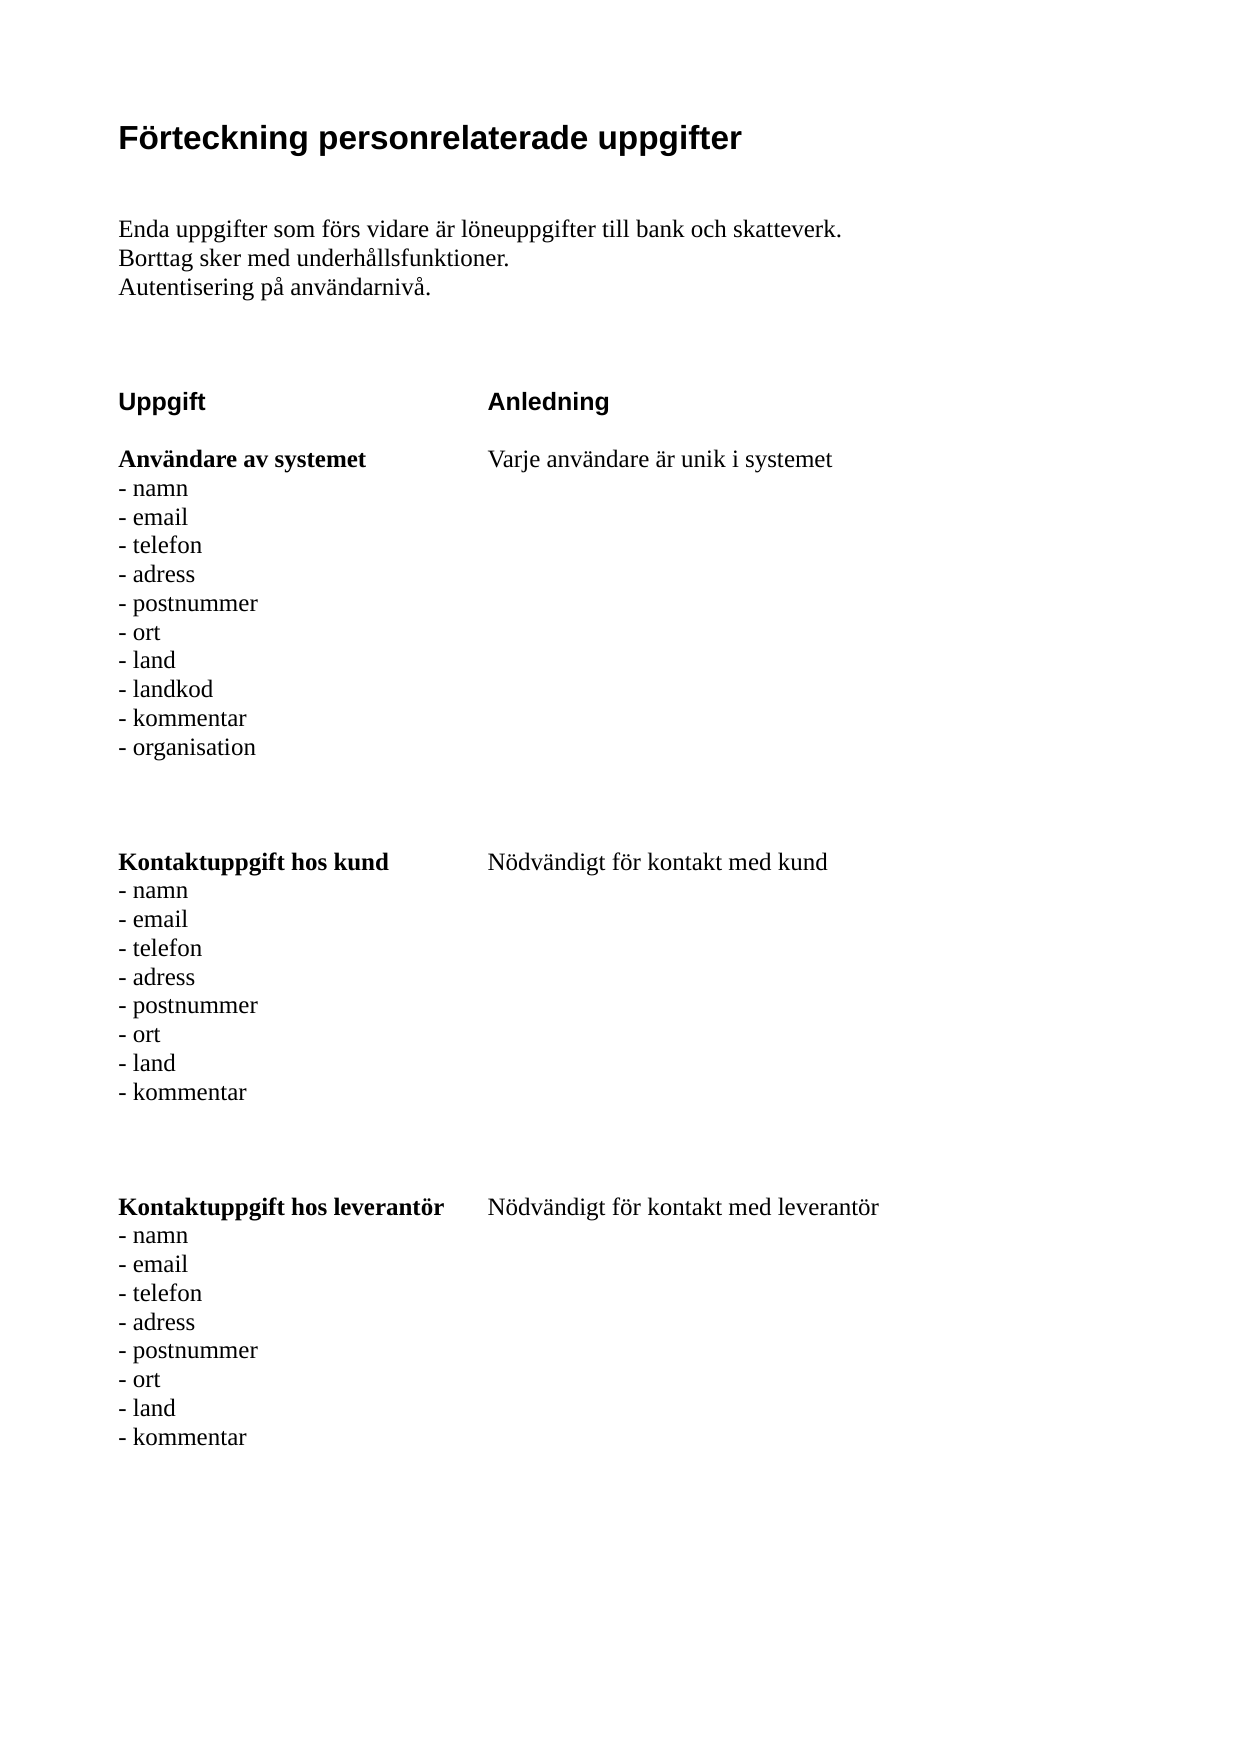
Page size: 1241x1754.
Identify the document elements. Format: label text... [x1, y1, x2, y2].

text - postnummer [118, 990, 1122, 1019]
text Uppgift Anledning [118, 387, 1122, 415]
text - adress [118, 559, 1122, 588]
text - postnummer [118, 588, 1122, 617]
text - telefon [118, 530, 1122, 559]
text Kontaktuppgift hos kund Nödvändigt för kontakt med kund [118, 847, 1122, 875]
text Borttag sker med underhållsfunktioner. [118, 243, 1122, 272]
text - namn [118, 875, 1122, 904]
text Kontaktuppgift hos leverantör Nödvändigt för kontakt med leverantör [118, 1192, 1122, 1220]
text - email [118, 904, 1122, 933]
text - landkod [118, 674, 1122, 703]
text Autentisering på användarnivå. [118, 272, 1122, 300]
text - ort [118, 1364, 1122, 1393]
text - kommentar [118, 1422, 1122, 1450]
text - namn [118, 1220, 1122, 1249]
text - email [118, 1249, 1122, 1278]
text - kommentar [118, 703, 1122, 732]
text Förteckning personrelaterade uppgifter [118, 118, 1122, 157]
text - namn [118, 473, 1122, 502]
text - kommentar [118, 1077, 1122, 1105]
text - telefon [118, 1278, 1122, 1307]
text - ort [118, 1019, 1122, 1048]
text - email [118, 502, 1122, 530]
text - postnummer [118, 1335, 1122, 1364]
text - organisation [118, 732, 1122, 760]
text - adress [118, 962, 1122, 990]
text - ort [118, 617, 1122, 645]
text - land [118, 1393, 1122, 1422]
text Enda uppgifter som förs vidare är löneuppgifter till bank och skatteverk. [118, 214, 1122, 243]
text - adress [118, 1307, 1122, 1335]
text - telefon [118, 933, 1122, 962]
text - land [118, 1048, 1122, 1077]
text - land [118, 645, 1122, 674]
text Användare av systemet Varje användare är unik i systemet [118, 444, 1122, 473]
